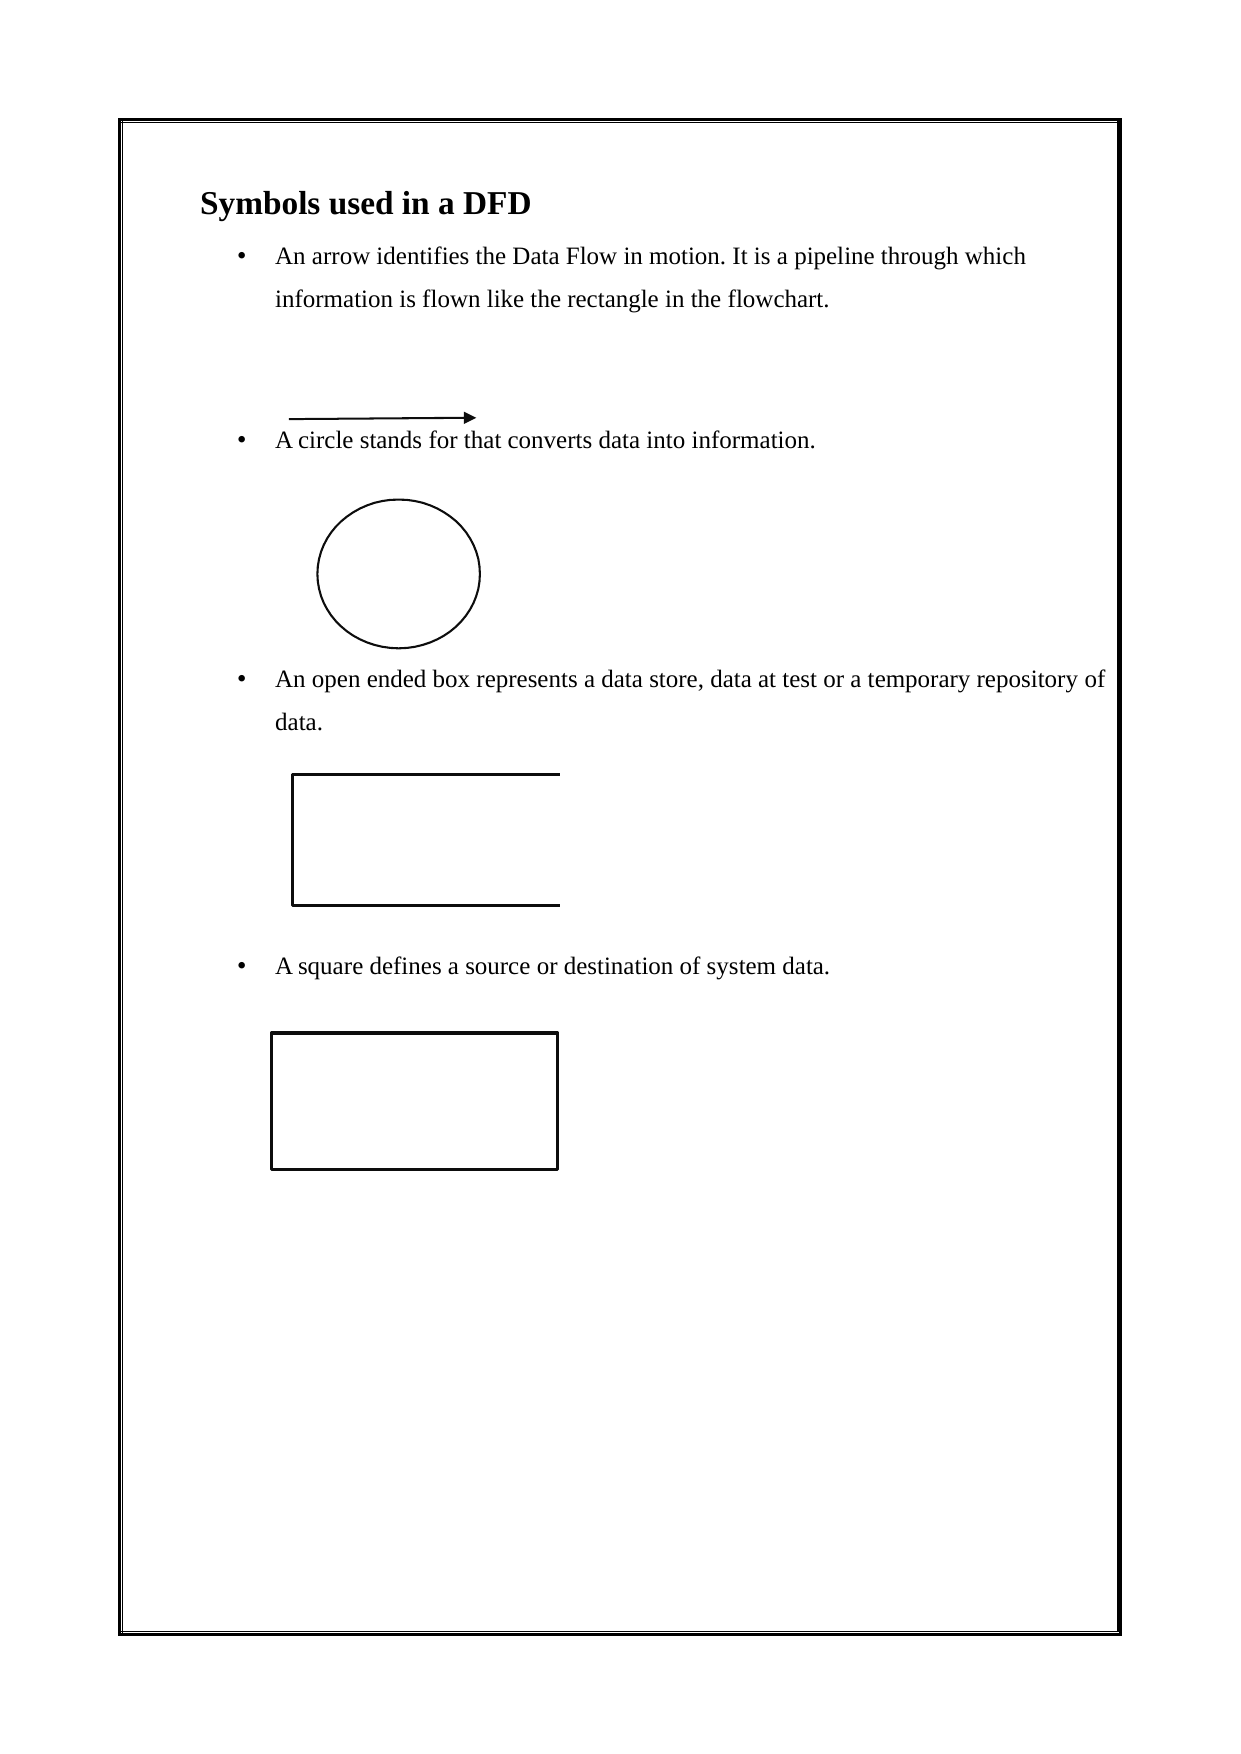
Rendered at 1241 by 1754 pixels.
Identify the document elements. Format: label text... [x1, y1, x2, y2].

list A square defines a source or destination of system data. [237, 951, 1114, 980]
list An open ended box represents a data store, data at test or a temporary repository of data. [237, 530, 1114, 736]
subtitle Symbols used in a DFD [200, 183, 1040, 222]
list An arrow identifies the Data Flow in motion. It is a pipeline through which information is flown like the rectangle in the flowchart. [237, 241, 1114, 313]
list A circle stands for that converts data into information. [237, 425, 1114, 454]
